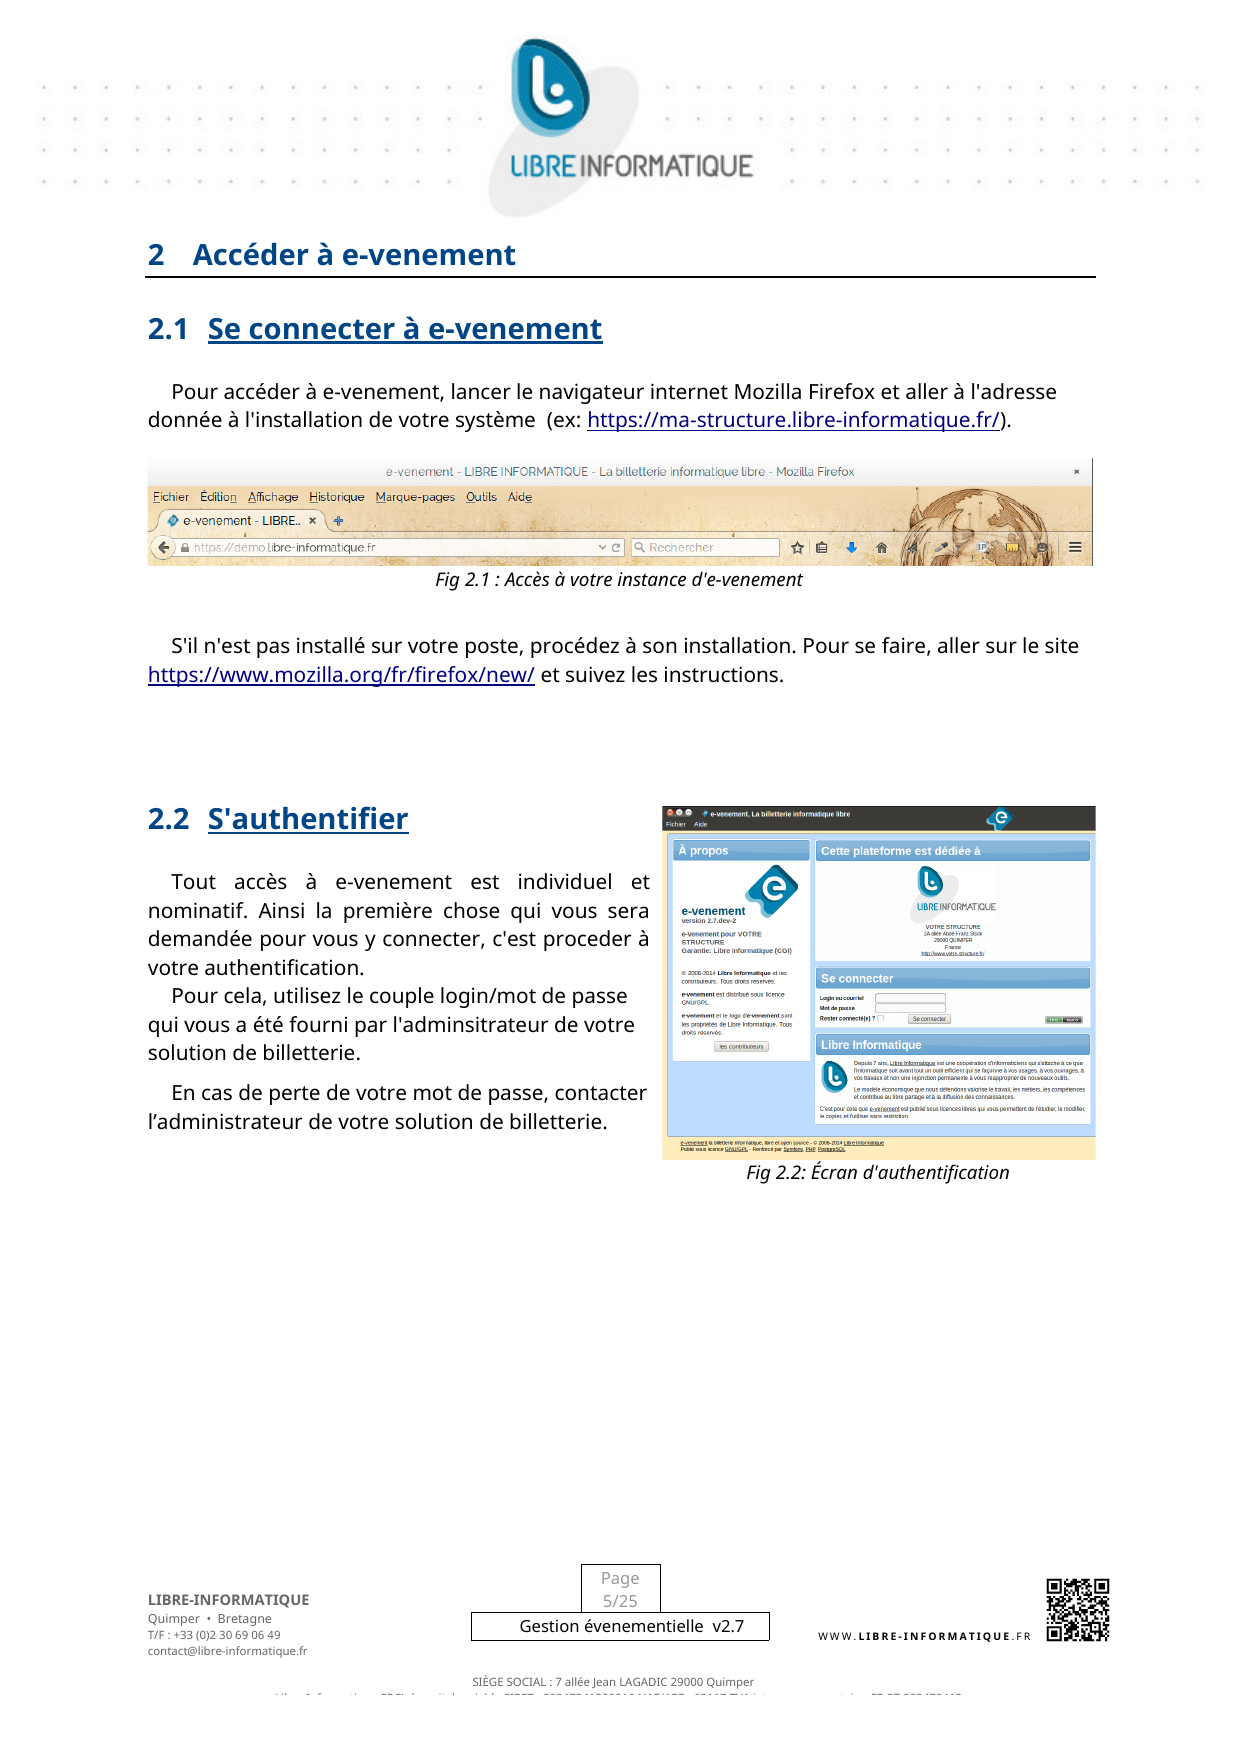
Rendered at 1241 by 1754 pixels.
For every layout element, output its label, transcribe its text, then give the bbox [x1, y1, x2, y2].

picture [27, 35, 1213, 220]
text Fig 2.2: Écran d'authentification [662, 1160, 1096, 1185]
text Tout accès à e-venement est individuel et nominatif. Ainsi la première chose qui vous sera demandée pour vous y connecter, c'est proceder à votre authentification. [148, 867, 662, 981]
text Pour accéder à e-venement, lancer le navigateur internet Mozilla Firefox et aller à l'adresse donnée à l'installation de votre système (ex: https://ma-structure.libre-informatique.fr/). [148, 377, 1093, 434]
subtitle Accéder à e-venement [145, 231, 1096, 276]
subtitle Se connecter à e-venement [148, 308, 1093, 348]
text Pour cela, utilisez le couple login/mot de passe qui vous a été fourni par l'adminsitrateur de votre solution de billetterie. [148, 981, 662, 1067]
picture [1036, 1568, 1120, 1652]
text Fig 2.1 : Accès à votre instance d'e-venement [148, 566, 1093, 591]
text En cas de perte de votre mot de passe, contacter l’administrateur de votre solution de billetterie. [148, 1078, 662, 1135]
subtitle S'authentifier [148, 794, 1096, 838]
picture [147, 458, 1093, 566]
text S'il n'est pas installé sur votre poste, procédez à son installation. Pour se faire, aller sur le site https://www.mozilla.org/fr/firefox/new/ et suivez les instructions. [148, 632, 1093, 688]
picture [662, 806, 1096, 1160]
